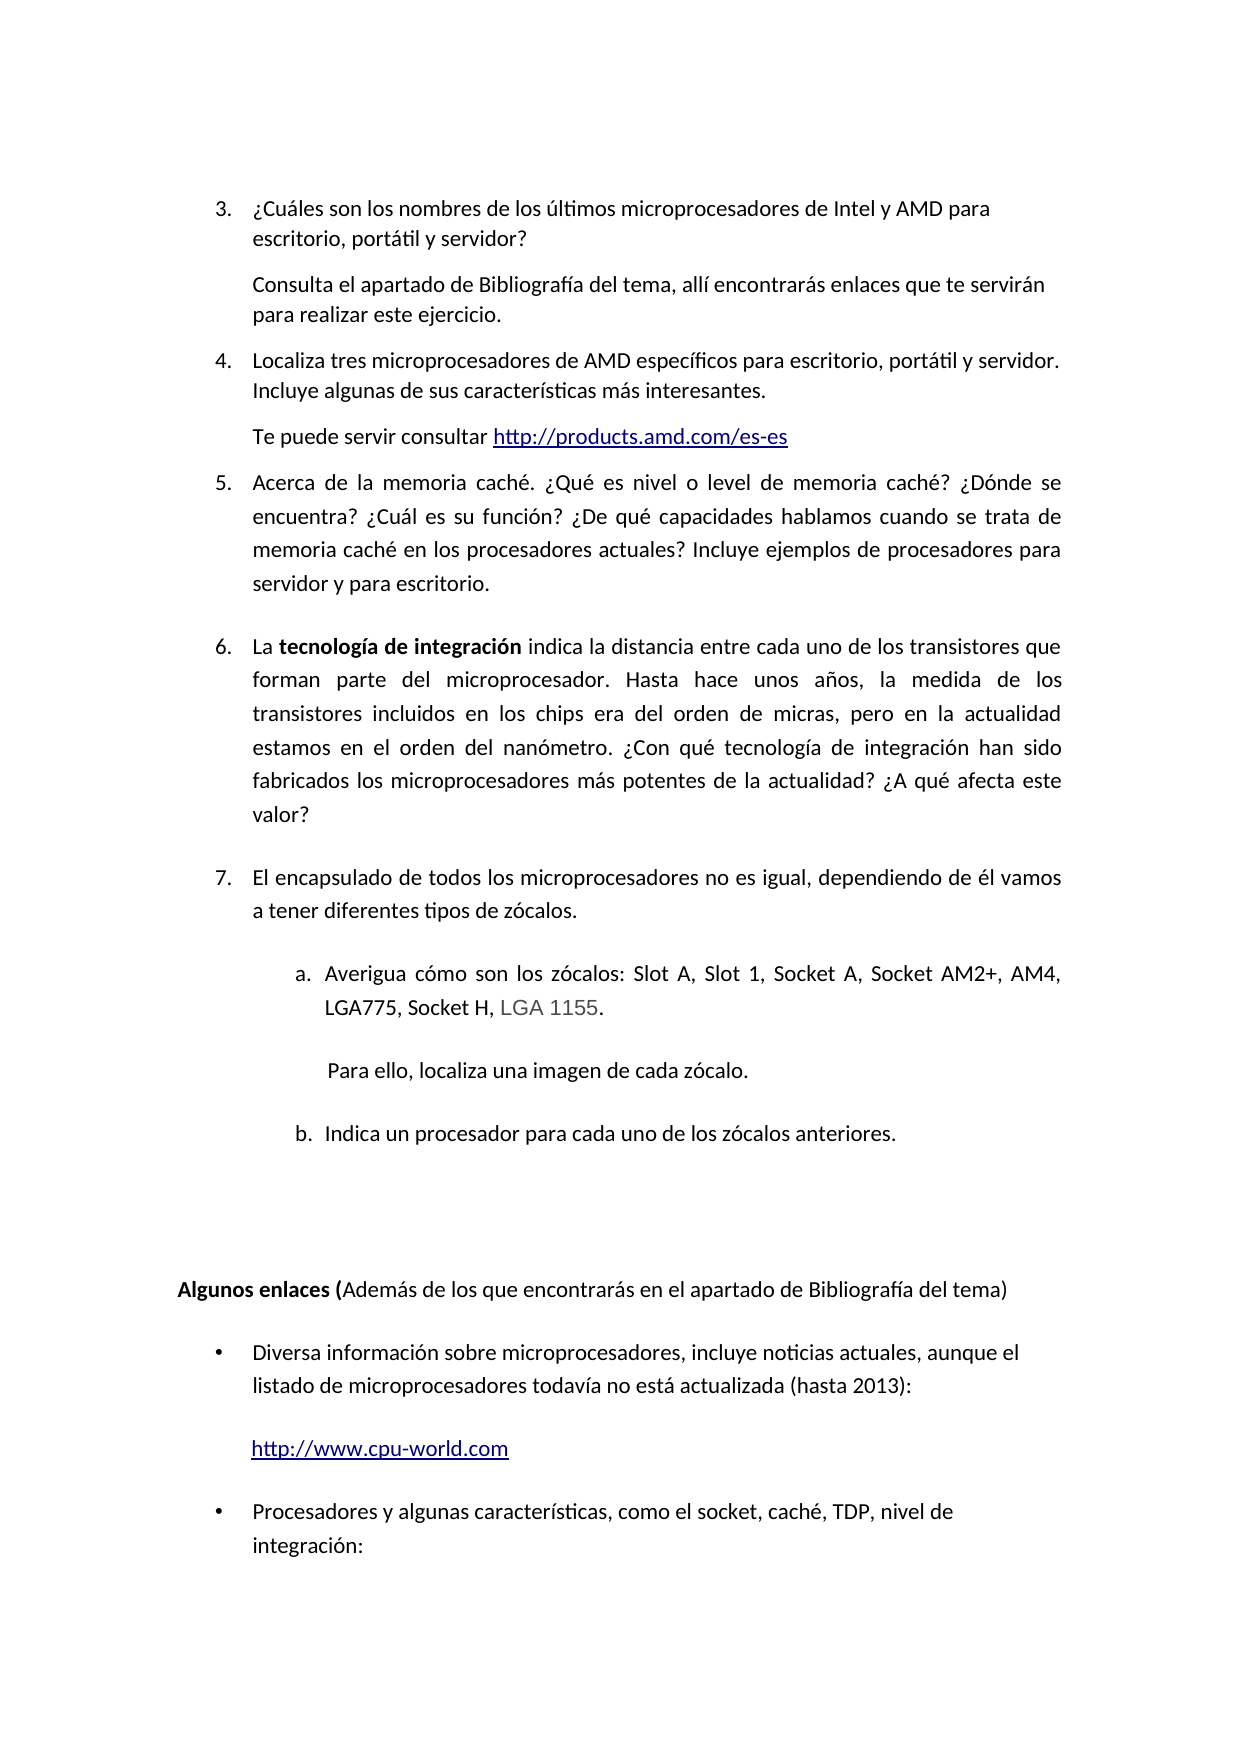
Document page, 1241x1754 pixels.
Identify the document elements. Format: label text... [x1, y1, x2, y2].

text Para ello, localiza una imagen de cada zócalo. [327, 1056, 1063, 1084]
text http://www.cpu-world.com [177, 1434, 1063, 1462]
list La tecnología de integración indica la distancia entre cada uno de los transistores que forman parte del microprocesador. Hasta hace unos años, la medida de los transistores incluidos en los chips era del orden de micras, pero en la actualidad estamos en el orden del nanómetro. ¿Con qué tecnología de integración han sido fabricados los microprocesadores más potentes de la actualidad? ¿A qué afecta este valor? [215, 632, 1063, 828]
text Algunos enlaces (Además de los que encontrarás en el apartado de Bibliografía del tema) [177, 1275, 1063, 1303]
list Localiza tres microprocesadores de AMD específicos para escritorio, portátil y servidor. Incluye algunas de sus características más interesantes. [215, 346, 1063, 404]
list Te puede servir consultar http://products.amd.com/es-es [252, 422, 1063, 450]
list Averigua cómo son los zócalos: Slot A, Slot 1, Socket A, Socket AM2+, AM4, LGA775, Socket H, LGA 1155. [295, 959, 1063, 1021]
list El encapsulado de todos los microprocesadores no es igual, dependiendo de él vamos a tener diferentes tipos de zócalos. [215, 863, 1063, 924]
list Indica un procesador para cada uno de los zócalos anteriores. [295, 1119, 1063, 1147]
list ¿Cuáles son los nombres de los últimos microprocesadores de Intel y AMD para escritorio, portátil y servidor? [215, 194, 1063, 252]
list Diversa información sobre microprocesadores, incluye noticias actuales, aunque el listado de microprocesadores todavía no está actualizada (hasta 2013): [215, 1338, 1063, 1399]
list Consulta el apartado de Bibliografía del tema, allí encontrarás enlaces que te servirán para realizar este ejercicio. [252, 270, 1063, 328]
list Acerca de la memoria caché. ¿Qué es nivel o level de memoria caché? ¿Dónde se encuentra? ¿Cuál es su función? ¿De qué capacidades hablamos cuando se trata de memoria caché en los procesadores actuales? Incluye ejemplos de procesadores para servidor y para escritorio. [215, 468, 1063, 597]
list Procesadores y algunas características, como el socket, caché, TDP, nivel de integración: [215, 1497, 1063, 1559]
